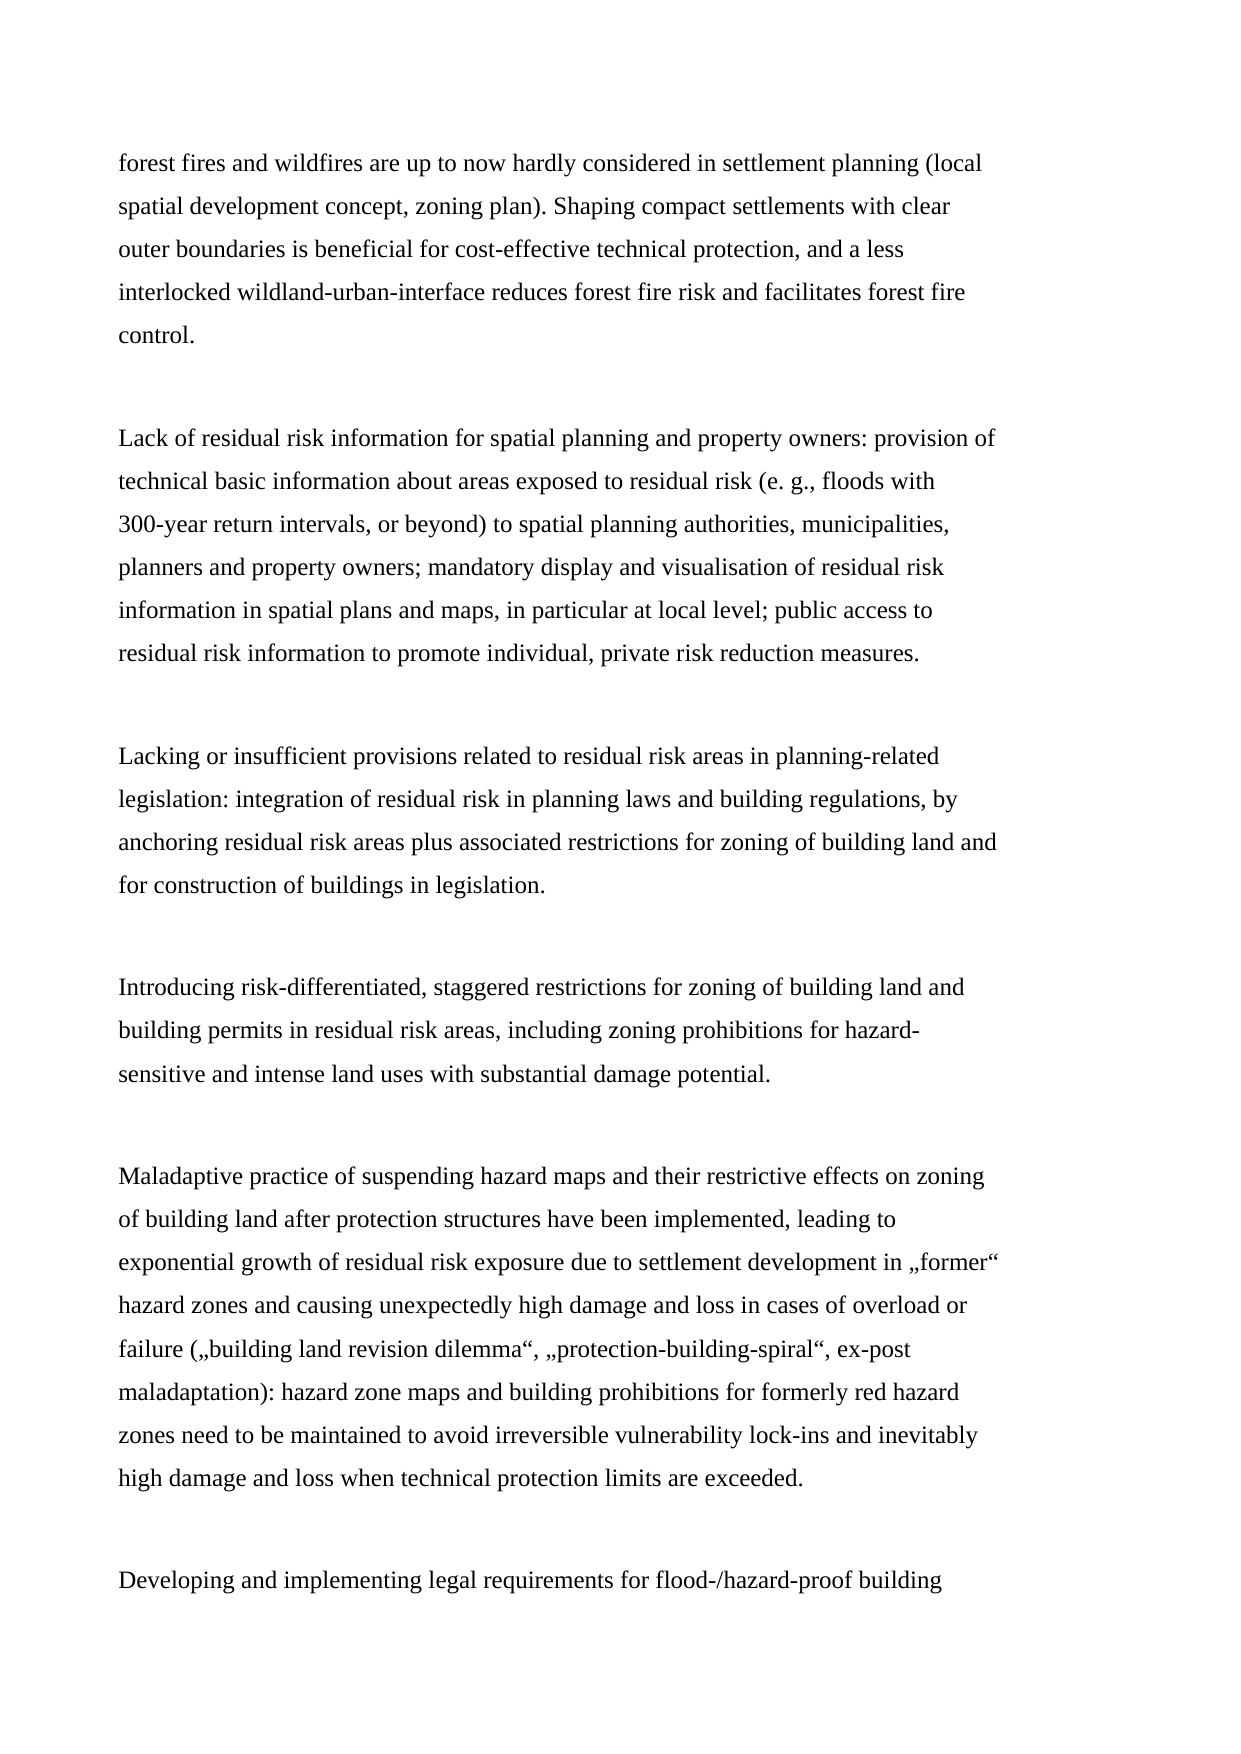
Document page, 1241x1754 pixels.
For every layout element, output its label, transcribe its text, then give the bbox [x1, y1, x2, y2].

table_cell Maladaptive practice of suspending hazard maps and their restrictive effects on zoning of building land after protection structures have been implemented, leading to exponential growth of residual risk exposure due to settlement development in „former“ hazard zones and causing unexpectedly high damage and loss in cases of overload or failure („building land revision dilemma“, „protection-building-spiral“, ex-post maladaptation): hazard zone maps and building prohibitions for formerly red hazard zones need to be maintained to avoid irreversible vulnerability lock-ins and inevitably high damage and loss when technical protection limits are exceeded. [115, 1131, 1004, 1536]
table_cell Introducing risk-differentiated, staggered restrictions for zoning of building land and building permits in residual risk areas, including zoning prohibitions for hazard-sensitive and intense land uses with substantial damage potential. [115, 943, 1004, 1131]
table_cell Developing and implementing legal requirements for flood-/hazard-proof building [115, 1536, 1004, 1594]
table_cell Lacking or insufficient provisions related to residual risk areas in planning-related legislation: integration of residual risk in planning laws and building regulations, by anchoring residual risk areas plus associated restrictions for zoning of building land and for construction of buildings in legislation. [115, 711, 1004, 943]
table_cell forest fires and wildfires are up to now hardly considered in settlement planning (local spatial development concept, zoning plan). Shaping compact settlements with clear outer boundaries is beneficial for cost-effective technical protection, and a less interlocked wildland-urban-interface reduces forest fire risk and facilitates forest fire control. [115, 118, 1004, 393]
table_cell Lack of residual risk information for spatial planning and property owners: provision of technical basic information about areas exposed to residual risk (e. g., floods with 300‑year return intervals, or beyond) to spatial planning authorities, municipalities, planners and property owners; mandatory display and visualisation of residual risk information in spatial plans and maps, in particular at local level; public access to residual risk information to promote individual, private risk reduction measures. [115, 393, 1004, 711]
